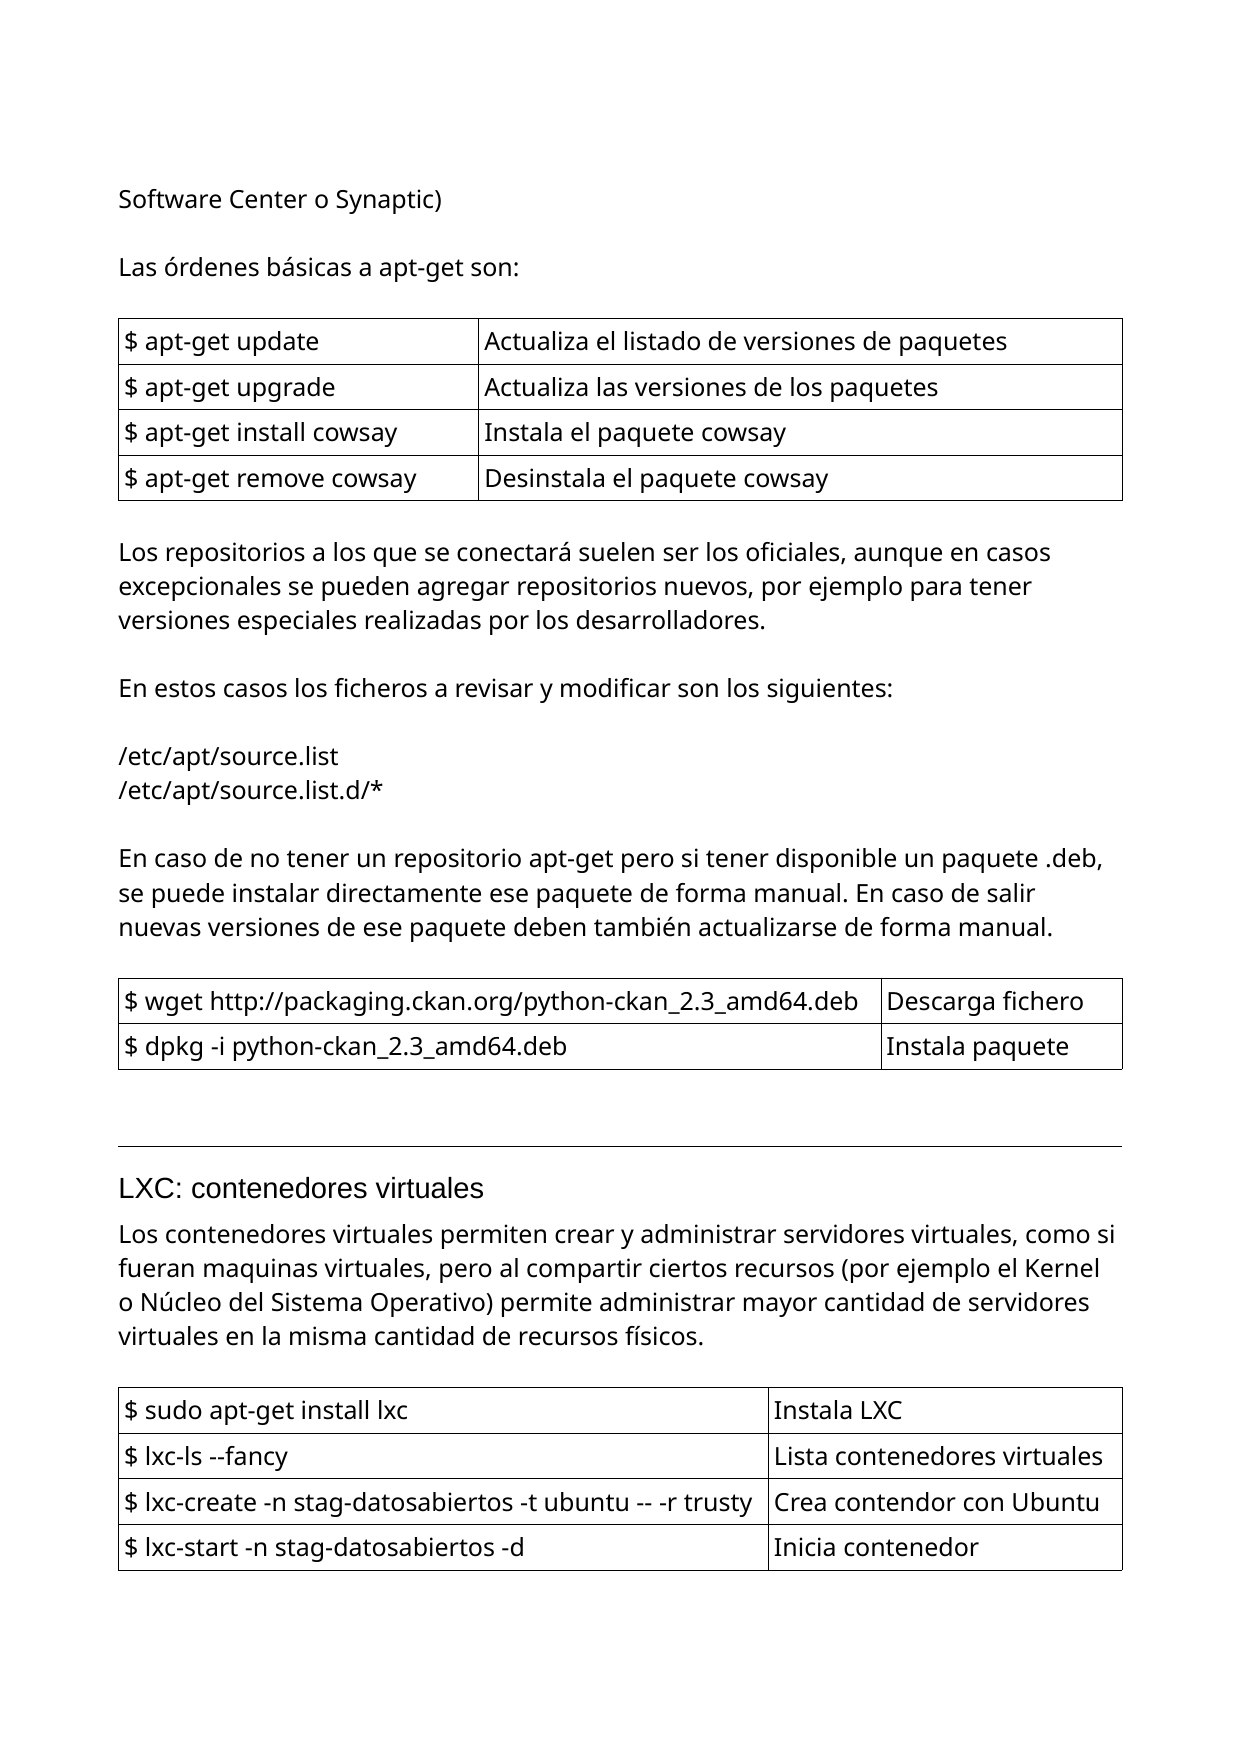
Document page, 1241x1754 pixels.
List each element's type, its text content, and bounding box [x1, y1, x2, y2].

table_cell $ lxc-create -n stag-datosabiertos -t ubuntu -- -r trusty [119, 1479, 768, 1524]
text Los repositorios a los que se conectará suelen ser los oficiales, aunque en casos excepcionales se pueden agregar repositorios nuevos, por ejemplo para tener versiones especiales realizadas por los desarrolladores. [118, 534, 1122, 637]
table_cell $ lxc-start -n stag-datosabiertos -d [119, 1525, 768, 1569]
text /etc/apt/source.list [118, 739, 1122, 773]
table_cell Desinstala el paquete cowsay [479, 456, 1122, 500]
table_cell $ dpkg -i python-ckan_2.3_amd64.deb [119, 1024, 881, 1069]
table_cell $ apt-get upgrade [119, 365, 478, 409]
table_header Descarga fichero [882, 979, 1122, 1023]
text Las órdenes básicas a apt-get son: [118, 250, 1122, 284]
text En caso de no tener un repositorio apt-get pero si tener disponible un paquete .deb, se puede instalar directamente ese paquete de forma manual. En caso de salir nuevas versiones de ese paquete deben también actualizarse de forma manual. [118, 841, 1122, 943]
table_cell $ lxc-ls --fancy [119, 1434, 768, 1478]
table_cell Instala el paquete cowsay [479, 410, 1122, 455]
table_cell Inicia contenedor [769, 1525, 1122, 1569]
table_cell Actualiza las versiones de los paquetes [479, 365, 1122, 409]
table_cell $ apt-get install cowsay [119, 410, 478, 455]
table_cell Instala paquete [882, 1024, 1122, 1069]
table_cell Crea contendor con Ubuntu [769, 1479, 1122, 1524]
table_header $ apt-get update [119, 319, 478, 363]
text /etc/apt/source.list.d/* [118, 773, 1122, 807]
text Los contenedores virtuales permiten crear y administrar servidores virtuales, como si fueran maquinas virtuales, pero al compartir ciertos recursos (por ejemplo el Kernel o Núcleo del Sistema Operativo) permite administrar mayor cantidad de servidores virtuales en la misma cantidad de recursos físicos. [118, 1217, 1122, 1353]
table_cell Lista contenedores virtuales [769, 1434, 1122, 1478]
text En estos casos los ficheros a revisar y modificar son los siguientes: [118, 671, 1122, 705]
table_header Actualiza el listado de versiones de paquetes [479, 319, 1122, 363]
subtitle LXC: contenedores virtuales [118, 1171, 1122, 1204]
table_header $ wget http://packaging.ckan.org/python-ckan_2.3_amd64.deb [119, 979, 881, 1023]
table_header Instala LXC [769, 1388, 1122, 1433]
table_header $ sudo apt-get install lxc [119, 1388, 768, 1433]
text Software Center o Synaptic) [118, 182, 1122, 216]
table_cell $ apt-get remove cowsay [119, 456, 478, 500]
